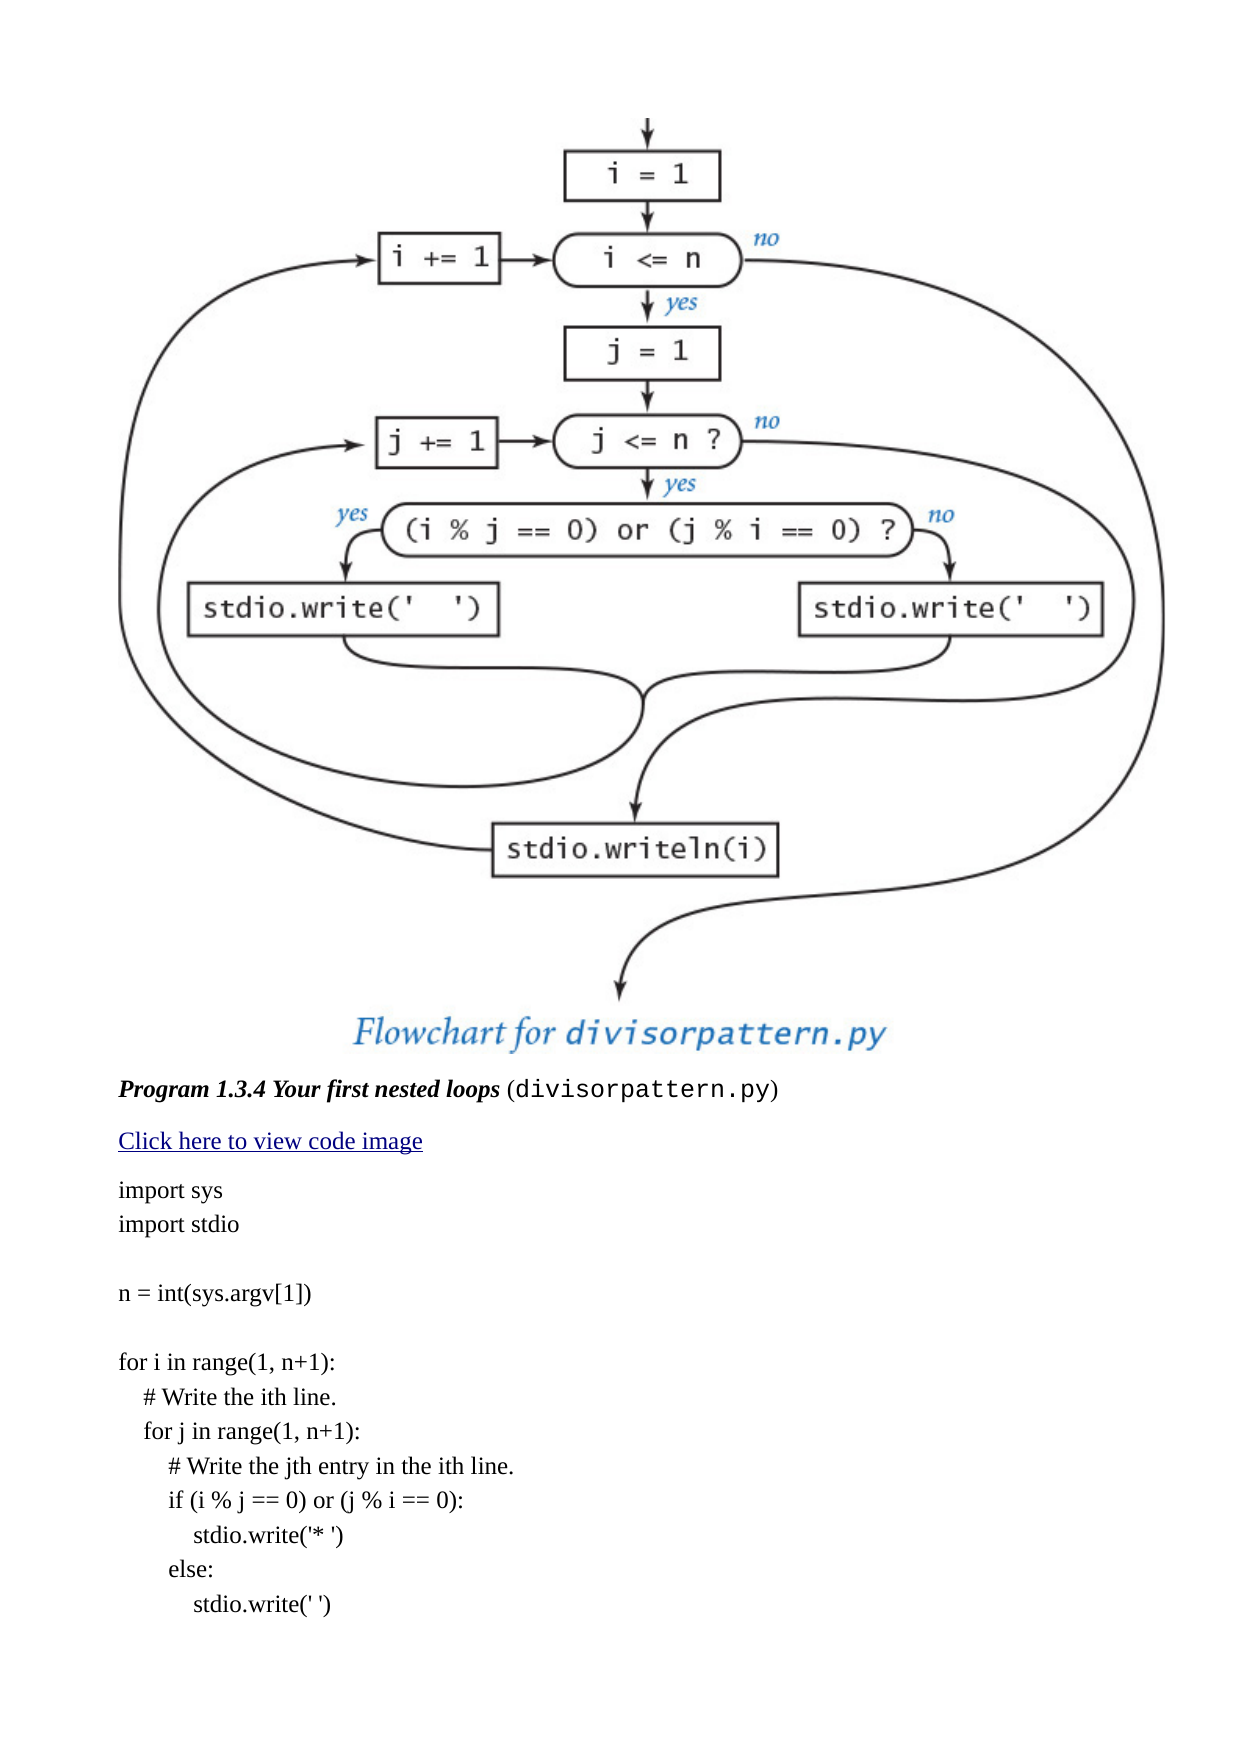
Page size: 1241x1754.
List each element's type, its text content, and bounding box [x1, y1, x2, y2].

text Program 1.3.4 Your first nested loops (divisorpattern.py) [118, 1074, 1122, 1105]
text import sys import stdio n = int(sys.argv[1]) for i in range(1, n+1): # Write the ith line. for j in range(1, n+1): # Write the jth entry in the ith line. if (i % j == 0) or (j % i == 0): stdio.write('* ') else: stdio.write(' ') [118, 1175, 1122, 1617]
picture [118, 118, 1166, 1054]
text Click here to view code image [118, 1126, 1122, 1155]
